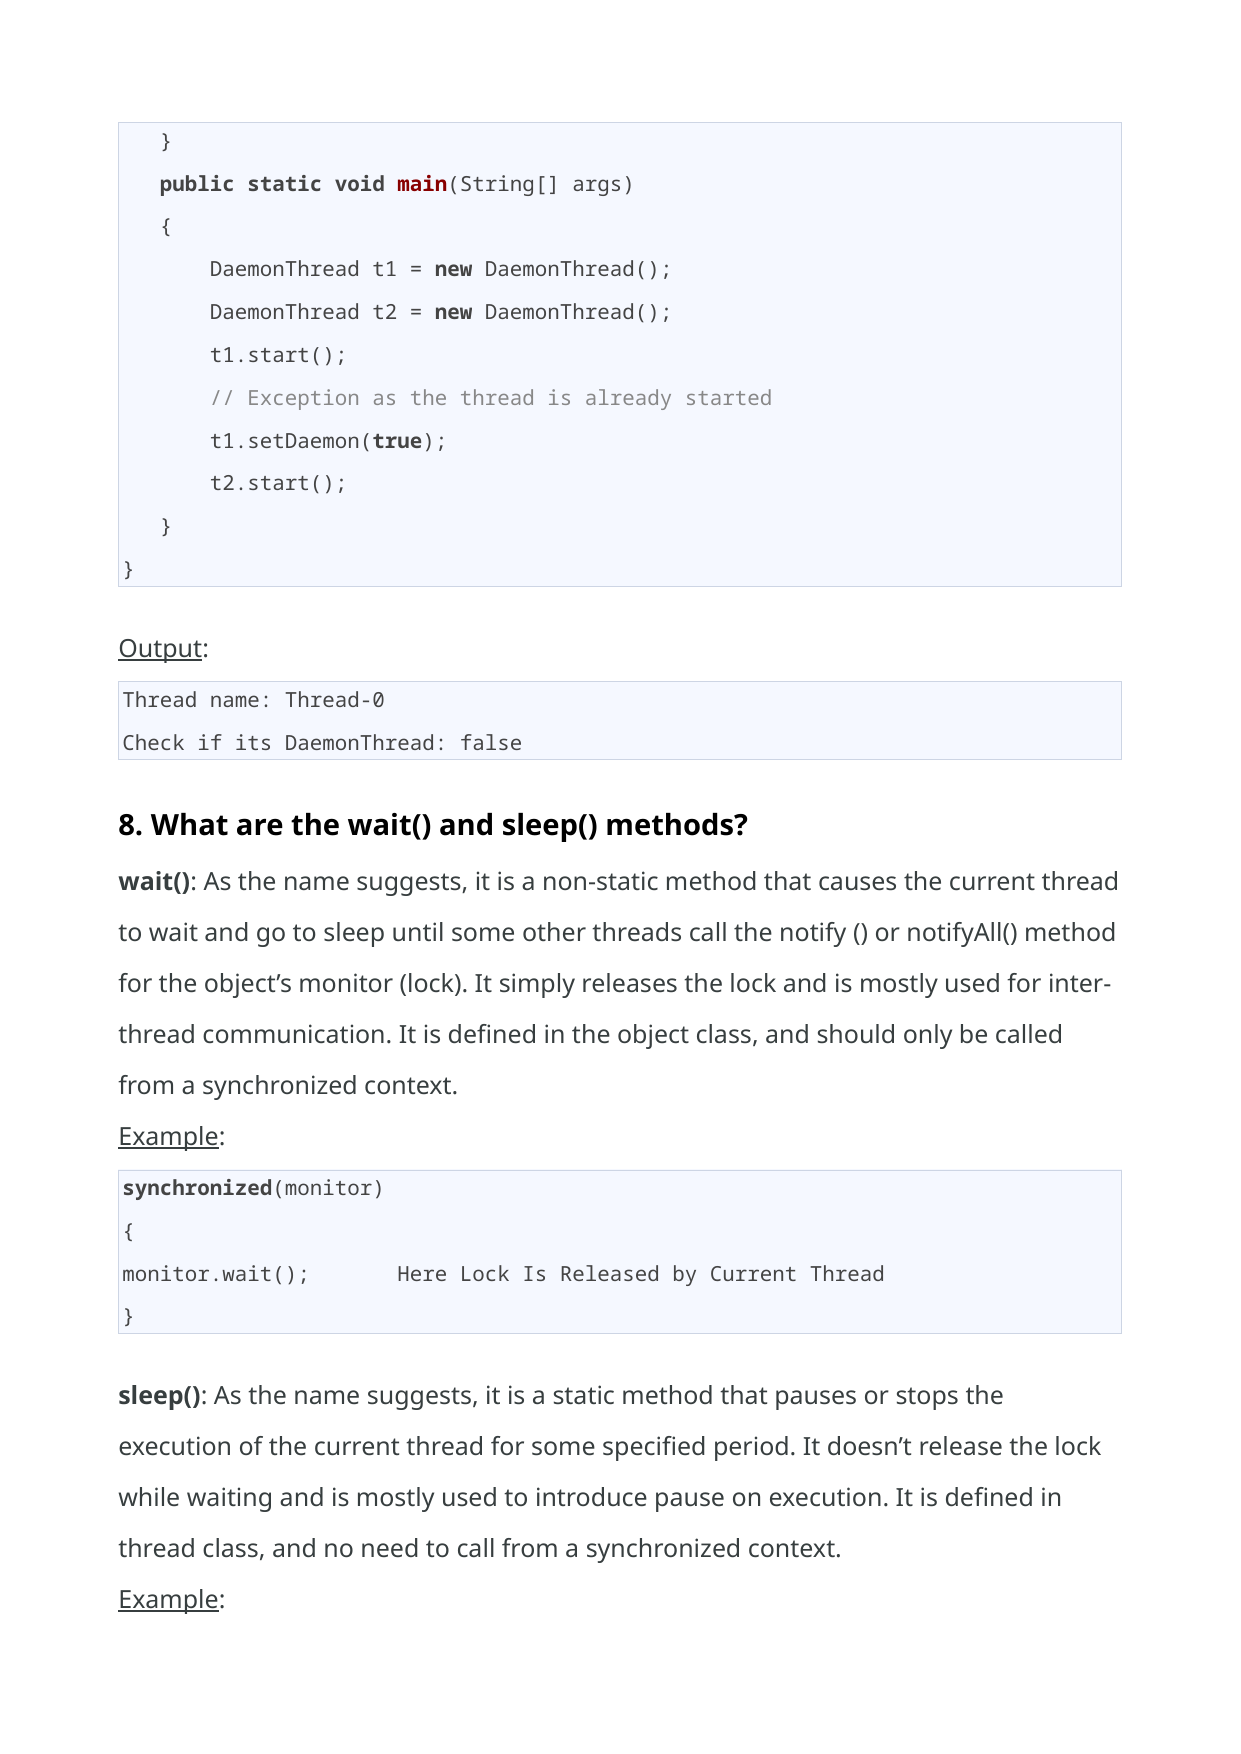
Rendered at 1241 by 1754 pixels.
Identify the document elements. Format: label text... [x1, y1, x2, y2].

text synchronized(monitor) [119, 1171, 1121, 1202]
text } [119, 550, 1121, 586]
text t1.setDaemon(true); [119, 422, 1121, 454]
text wait(): As the name suggests, it is a non-static method that causes the current thread to wait and go to sleep until some other threads call the notify () or notifyAll() method for the object’s monitor (lock). It simply releases the lock and is mostly used for inter-thread communication. It is defined in the object class, and should only be called from a synchronized context. [118, 863, 1122, 1102]
text Example: [118, 1582, 1122, 1616]
text public static void main(String[] args) [119, 165, 1121, 197]
text monitor.wait(); Here Lock Is Released by Current Thread [119, 1255, 1121, 1287]
text // Exception as the thread is already started [119, 379, 1121, 411]
text t1.start(); [119, 336, 1121, 369]
text } [119, 1297, 1121, 1333]
text { [119, 208, 1121, 240]
text Example: [118, 1118, 1122, 1153]
text } [119, 123, 1121, 154]
text Output: [118, 630, 1122, 664]
subtitle 8. What are the wait() and sleep() methods? [118, 804, 1122, 843]
text t2.start(); [119, 464, 1121, 497]
text { [119, 1212, 1121, 1244]
text sleep(): As the name suggests, it is a static method that pauses or stops the execution of the current thread for some specified period. It doesn’t release the lock while waiting and is mostly used to introduce pause on execution. It is defined in thread class, and no need to call from a synchronized context. [118, 1377, 1122, 1564]
text DaemonThread t2 = new DaemonThread(); [119, 293, 1121, 326]
text Thread name: Thread-0 [119, 682, 1121, 714]
text DaemonThread t1 = new DaemonThread(); [119, 251, 1121, 283]
text Check if its DaemonThread: false [119, 724, 1121, 759]
text } [119, 507, 1121, 540]
